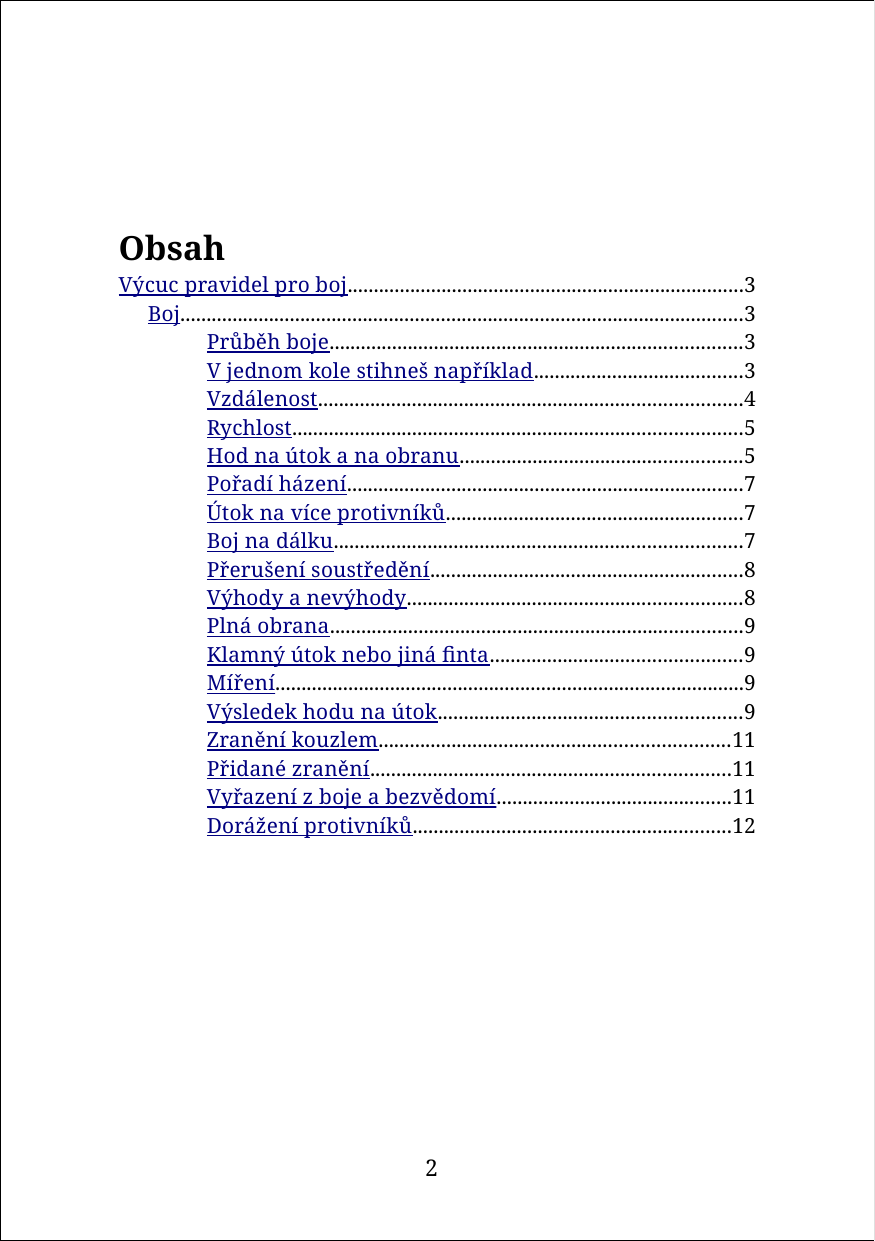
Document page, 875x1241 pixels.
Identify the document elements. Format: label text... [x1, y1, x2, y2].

text Boj 3 [148, 299, 756, 327]
text V jednom kole stihneš například 3 [207, 356, 756, 384]
text Boj na dálku 7 [207, 526, 756, 555]
text Rychlost 5 [207, 413, 756, 441]
text Výcuc pravidel pro boj 3 [118, 270, 756, 299]
text Pořadí házení 7 [207, 469, 756, 498]
text Vzdálenost 4 [207, 384, 756, 413]
text Přerušení soustředění 8 [207, 555, 756, 583]
text Míření 9 [207, 668, 756, 697]
text Hod na útok a na obranu 5 [207, 441, 756, 469]
subtitle Obsah [118, 225, 756, 270]
text Dorážení protivníků 12 [207, 811, 756, 839]
text Plná obrana 9 [207, 612, 756, 640]
text Zranění kouzlem 11 [207, 725, 756, 754]
text Průběh boje 3 [207, 327, 756, 356]
text Klamný útok nebo jiná finta 9 [207, 640, 756, 668]
text Výhody a nevýhody 8 [207, 583, 756, 612]
text Přidané zranění 11 [207, 754, 756, 782]
text Útok na více protivníků 7 [207, 498, 756, 526]
text Vyřazení z boje a bezvědomí 11 [207, 782, 756, 811]
text Výsledek hodu na útok 9 [207, 697, 756, 725]
